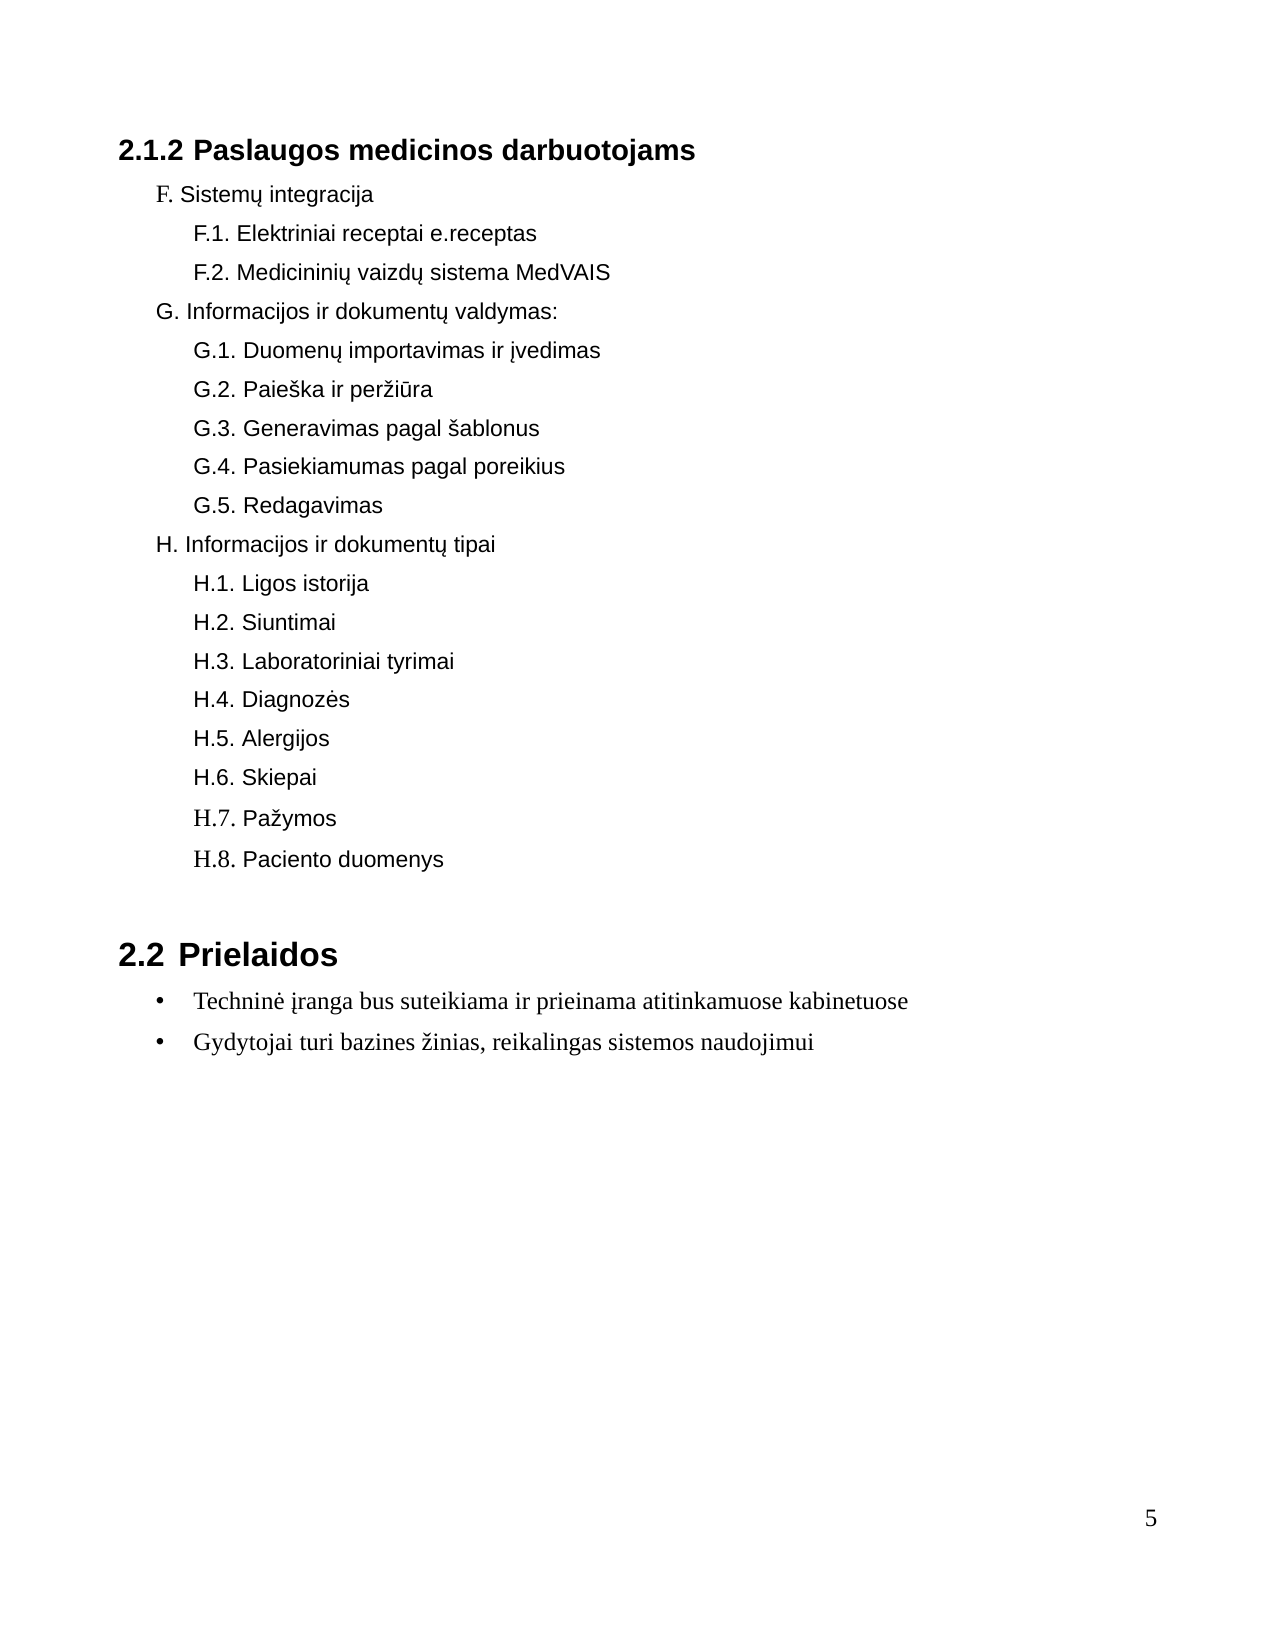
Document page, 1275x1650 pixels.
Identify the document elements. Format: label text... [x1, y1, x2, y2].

list Siuntimai [193, 609, 1157, 635]
list Paieška ir peržiūra [193, 376, 1157, 402]
list Pažymos [193, 803, 1157, 832]
list Techninė įranga bus suteikiama ir prieinama atitinkamuose kabinetuose [156, 986, 1157, 1015]
list Pasiekiamumas pagal poreikius [193, 453, 1157, 480]
list Paciento duomenys [193, 844, 1157, 902]
list Laboratoriniai tyrimai [193, 648, 1157, 674]
list Alergijos [193, 725, 1157, 752]
list Skiepai [193, 764, 1157, 791]
list Elektriniai receptai e.receptas [193, 220, 1157, 247]
list Duomenų importavimas ir įvedimas [193, 337, 1157, 363]
list Gydytojai turi bazines žinias, reikalingas sistemos naudojimui [156, 1027, 1157, 1056]
list Redagavimas [193, 492, 1157, 518]
subtitle Paslaugos medicinos darbuotojams [118, 133, 1157, 166]
subtitle Prielaidos [118, 935, 1157, 974]
list Generavimas pagal šablonus [193, 414, 1157, 441]
list Informacijos ir dokumentų tipai [156, 531, 1157, 557]
list Ligos istorija [193, 570, 1157, 596]
list Sistemų integracija [156, 179, 1157, 208]
list Informacijos ir dokumentų valdymas: [156, 298, 1157, 324]
list Medicininių vaizdų sistema MedVAIS [193, 259, 1157, 285]
list Diagnozės [193, 686, 1157, 713]
